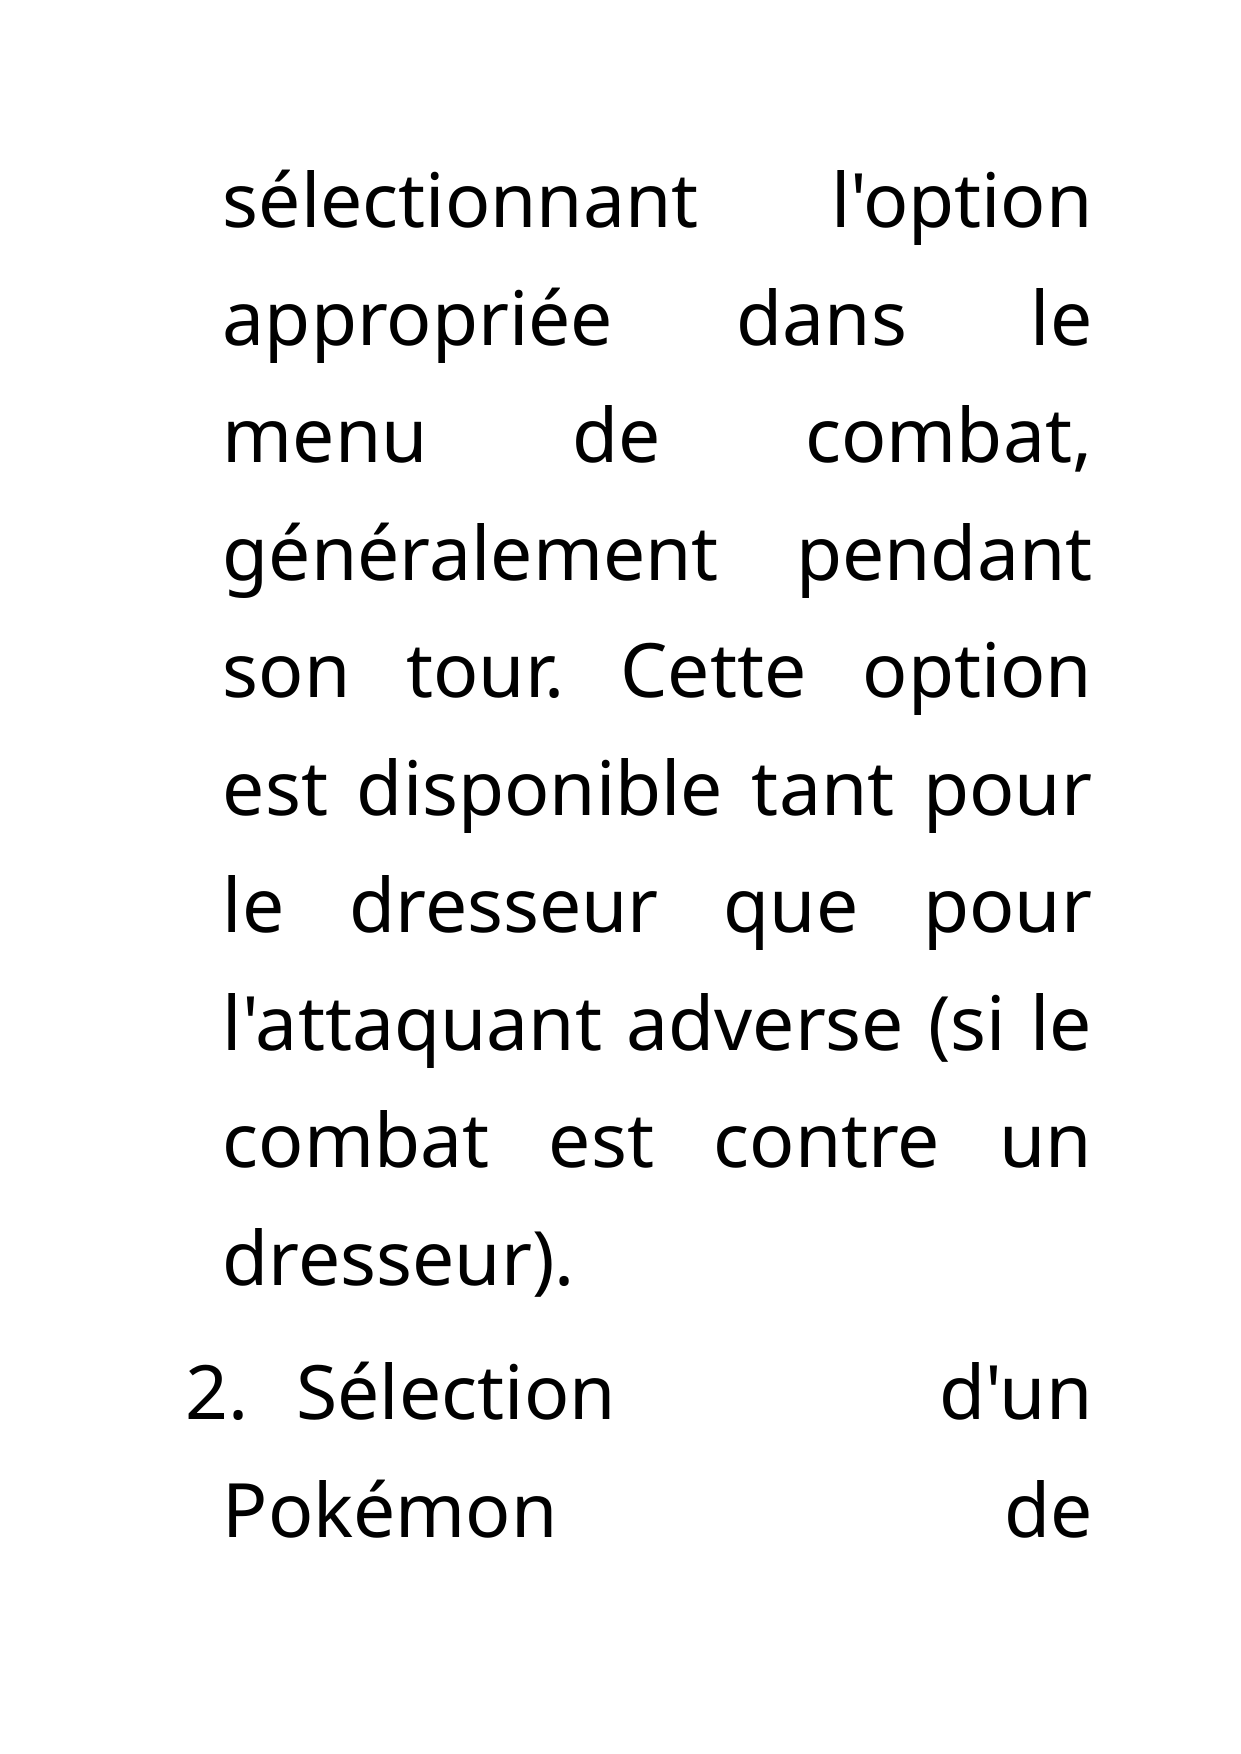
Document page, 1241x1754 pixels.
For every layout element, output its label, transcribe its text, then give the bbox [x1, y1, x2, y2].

list Sélection d'un Pokémon de [185, 1339, 1093, 1559]
list sélectionnant l'option appropriée dans le menu de combat, généralement pendant son tour. Cette option est disponible tant pour le dresseur que pour l'attaquant adverse (si le combat est contre un dresseur). [185, 148, 1093, 1307]
